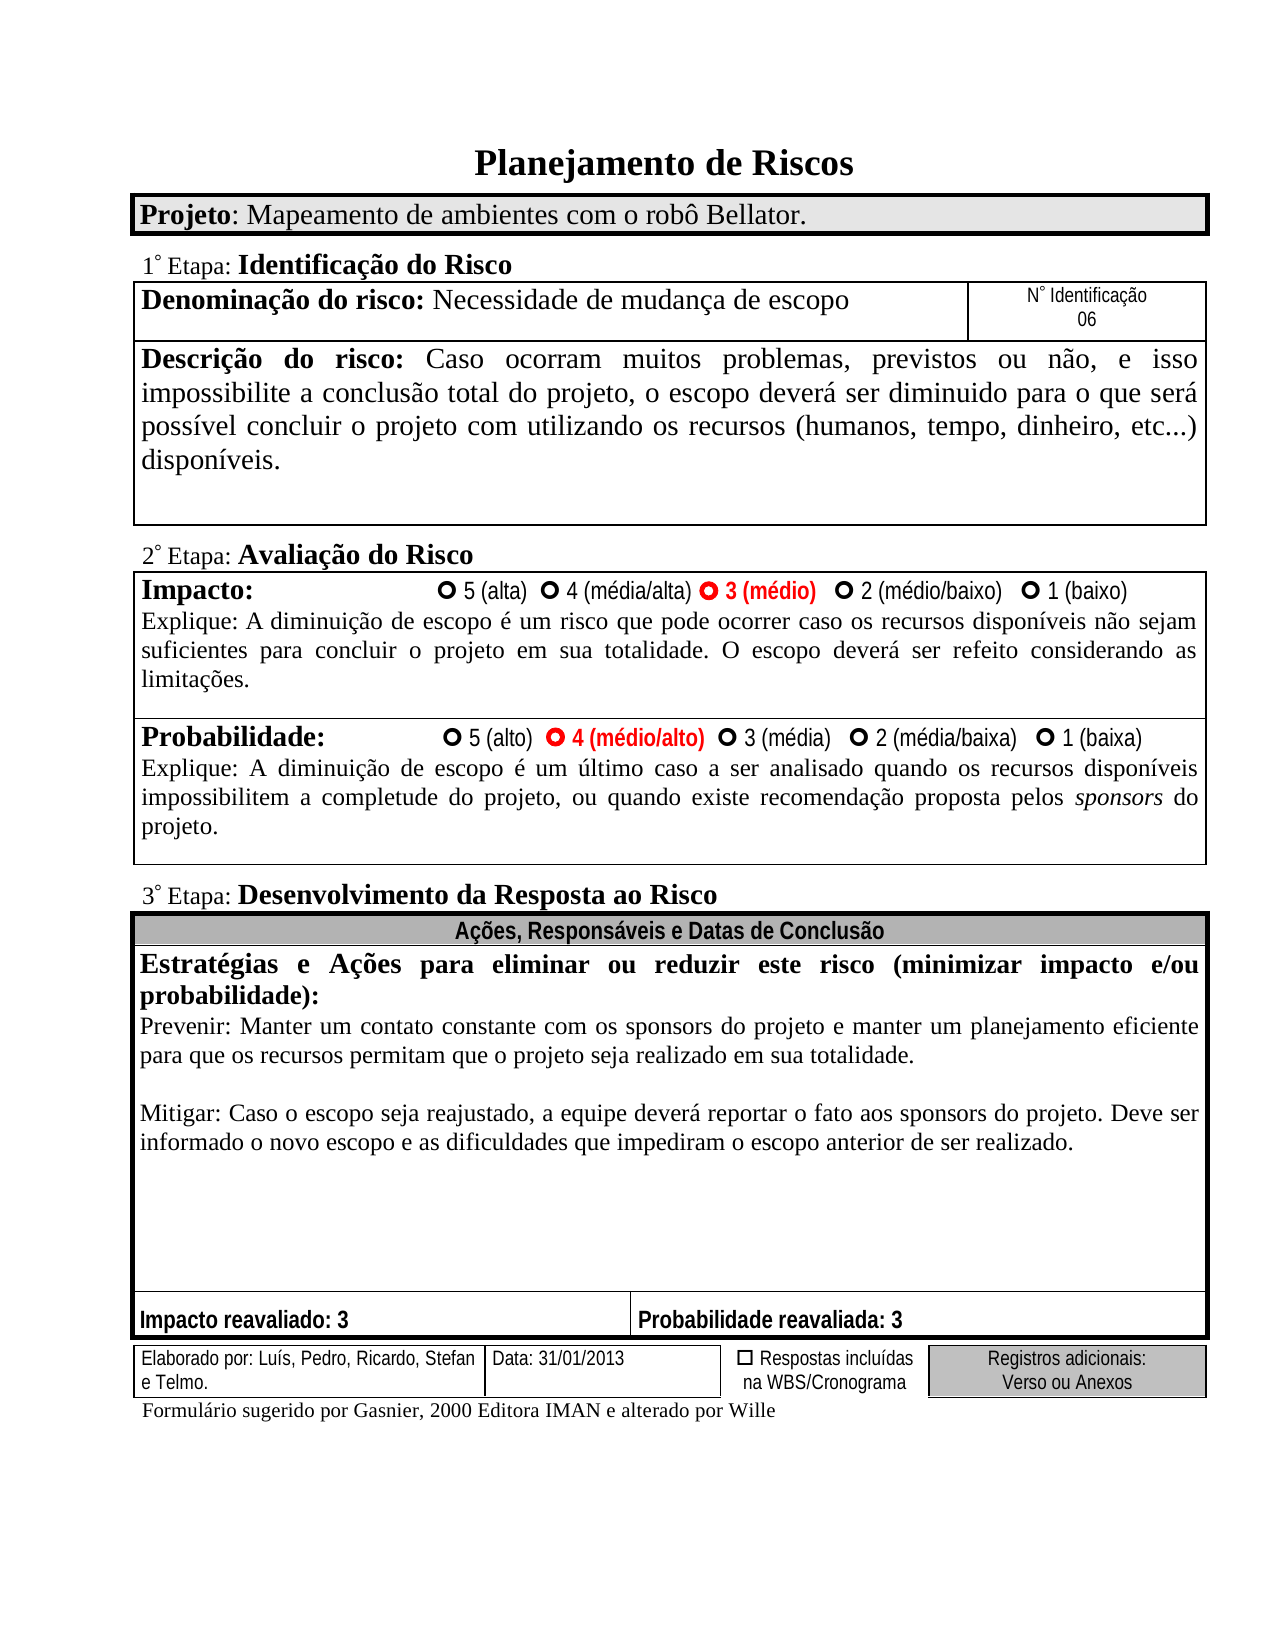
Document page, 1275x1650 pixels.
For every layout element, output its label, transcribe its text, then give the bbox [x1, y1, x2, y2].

text 1 Etapa: Identificação do Risco [142, 247, 1186, 281]
table_cell Probabilidade:  5 (alto)  4 (médio/alto)  3 (média)  2 (média/baixa)  1 (baixa) Explique: A diminuição de escopo é um último caso a ser analisado quando os recursos disponíveis impossibilitem a completude do projeto, ou quando existe recomendação proposta pelos sponsors do projeto. [135, 719, 1205, 864]
table_cell Estratégias e Ações para eliminar ou reduzir este risco (minimizar impacto e/ou probabilidade): Prevenir: Manter um contato constante com os sponsors do projeto e manter um planejamento eficiente para que os recursos permitam que o projeto seja realizado em sua totalidade. Mitigar: Caso o escopo seja reajustado, a equipe deverá reportar o fato aos sponsors do projeto. Deve ser informado o novo escopo e as dificuldades que impediram o escopo anterior de ser realizado. [135, 946, 1205, 1291]
table_header Elaborado por: Luís, Pedro, Ricardo, Stefan e Telmo. [135, 1346, 484, 1396]
text 2 Etapa: Avaliação do Risco [142, 537, 1186, 571]
subtitle Planejamento de Riscos [142, 141, 1186, 183]
table_header Ações, Responsáveis e Datas de Conclusão [135, 916, 1205, 944]
table_header Projeto: Mapeamento de ambientes com o robô Bellator. [135, 197, 1205, 231]
text 3 Etapa: Desenvolvimento da Resposta ao Risco [142, 877, 1186, 911]
table_cell Descrição do risco: Caso ocorram muitos problemas, previstos ou não, e isso impossibilite a conclusão total do projeto, o escopo deverá ser diminuido para o que será possível concluir o projeto com utilizando os recursos (humanos, tempo, dinheiro, etc...) disponíveis. [135, 342, 1205, 524]
text Formulário sugerido por Gasnier, 2000 Editora IMAN e alterado por Wille [142, 1398, 1186, 1422]
table_header  Respostas incluídas na WBS/Cronograma [721, 1345, 928, 1396]
table_header Data: 31/01/2013 [486, 1346, 720, 1396]
table_cell Impacto reavaliado: 3 [135, 1292, 630, 1335]
table_header Denominação do risco: Necessidade de mudança de escopo [135, 283, 967, 340]
table_header N Identificação 06 [969, 283, 1205, 340]
table_header Impacto:  5 (alta)  4 (média/alta)  3 (médio)  2 (médio/baixo)  1 (baixo) Explique: A diminuição de escopo é um risco que pode ocorrer caso os recursos disponíveis não sejam suficientes para concluir o projeto em sua totalidade. O escopo deverá ser refeito considerando as limitações. [135, 573, 1205, 717]
table_cell Probabilidade reavaliada: 3 [631, 1292, 1205, 1335]
table_header Registros adicionais: Verso ou Anexos [930, 1346, 1205, 1396]
